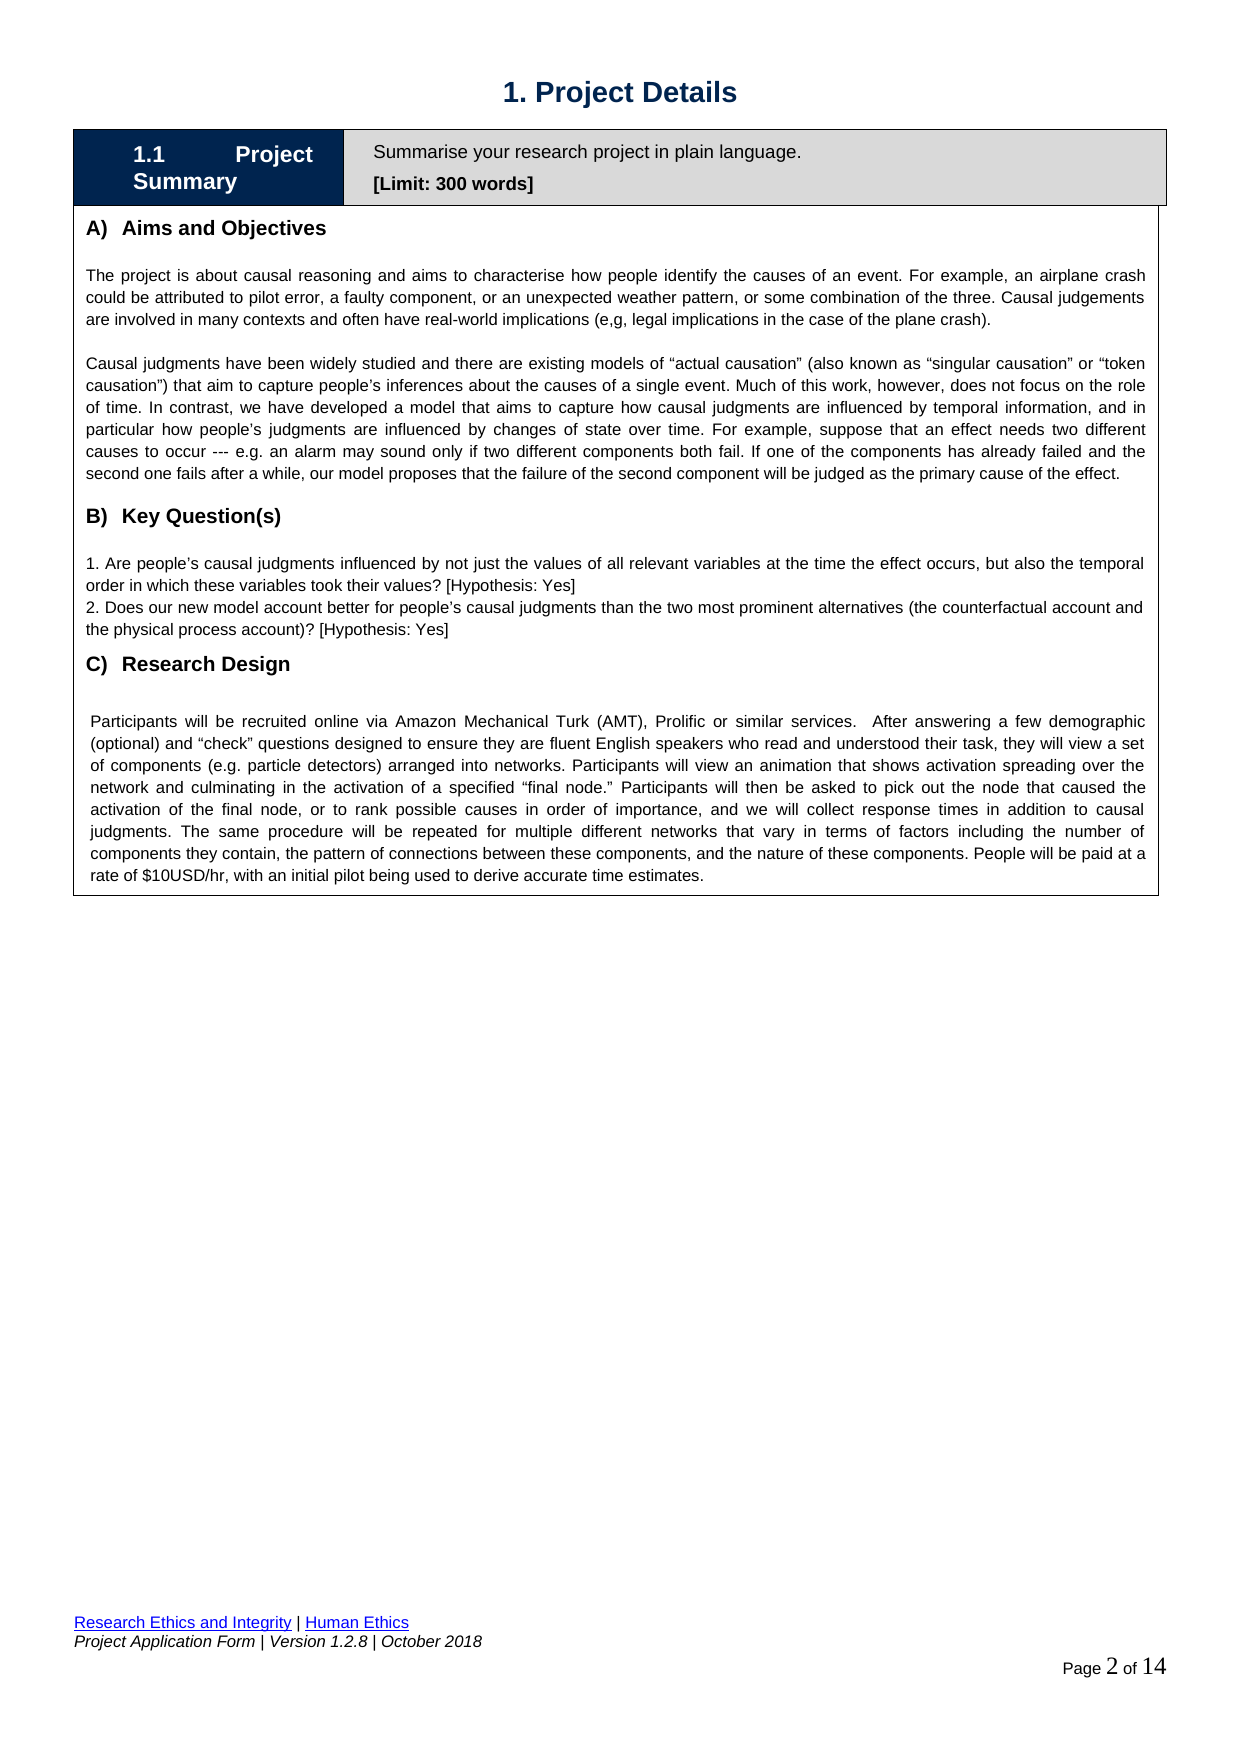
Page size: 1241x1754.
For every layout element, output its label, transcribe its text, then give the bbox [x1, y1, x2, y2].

table_header 1.1 Project Summary [74, 130, 343, 205]
table_cell A) Aims and Objectives The project is about causal reasoning and aims to characterise how people identify the causes of an event. For example, an airplane crash could be attributed to pilot error, a faulty component, or an unexpected weather pattern, or some combination of the three. Causal judgements are involved in many contexts and often have real-world implications (e,g, legal implications in the case of the plane crash). Causal judgments have been widely studied and there are existing models of “actual causation” (also known as “singular causation” or “token causation”) that aim to capture people’s inferences about the causes of a single event. Much of this work, however, does not focus on the role of time. In contrast, we have developed a model that aims to capture how causal judgments are influenced by temporal information, and in particular how people’s judgments are influenced by changes of state over time. For example, suppose that an effect needs two different causes to occur --- e.g. an alarm may sound only if two different components both fail. If one of the components has already failed and the second one fails after a while, our model proposes that the failure of the second component will be judged as the primary cause of the effect. B) Key Question(s) 1. Are people’s causal judgments influenced by not just the values of all relevant variables at the time the effect occurs, but also the temporal order in which these variables took their values? [Hypothesis: Yes] 2. Does our new model account better for people’s causal judgments than the two most prominent alternatives (the counterfactual account and the physical process account)? [Hypothesis: Yes] C) Research Design Participants will be recruited online via Amazon Mechanical Turk (AMT), Prolific or similar services. After answering a few demographic (optional) and “check” questions designed to ensure they are fluent English speakers who read and understood their task, they will view a set of components (e.g. particle detectors) arranged into networks. Participants will view an animation that shows activation spreading over the network and culminating in the activation of a specified “final node.” Participants will then be asked to pick out the node that caused the activation of the final node, or to rank possible causes in order of importance, and we will collect response times in addition to causal judgments. The same procedure will be repeated for multiple different networks that vary in terms of factors including the number of components they contain, the pattern of connections between these components, and the nature of these components. People will be paid at a rate of $10USD/hr, with an initial pilot being used to derive accurate time estimates. [74, 206, 1158, 895]
table_header Summarise your research project in plain language. [Limit: 300 words] [344, 130, 1166, 205]
text 1. Project Details [74, 75, 1166, 108]
table_cell [1159, 206, 1166, 895]
